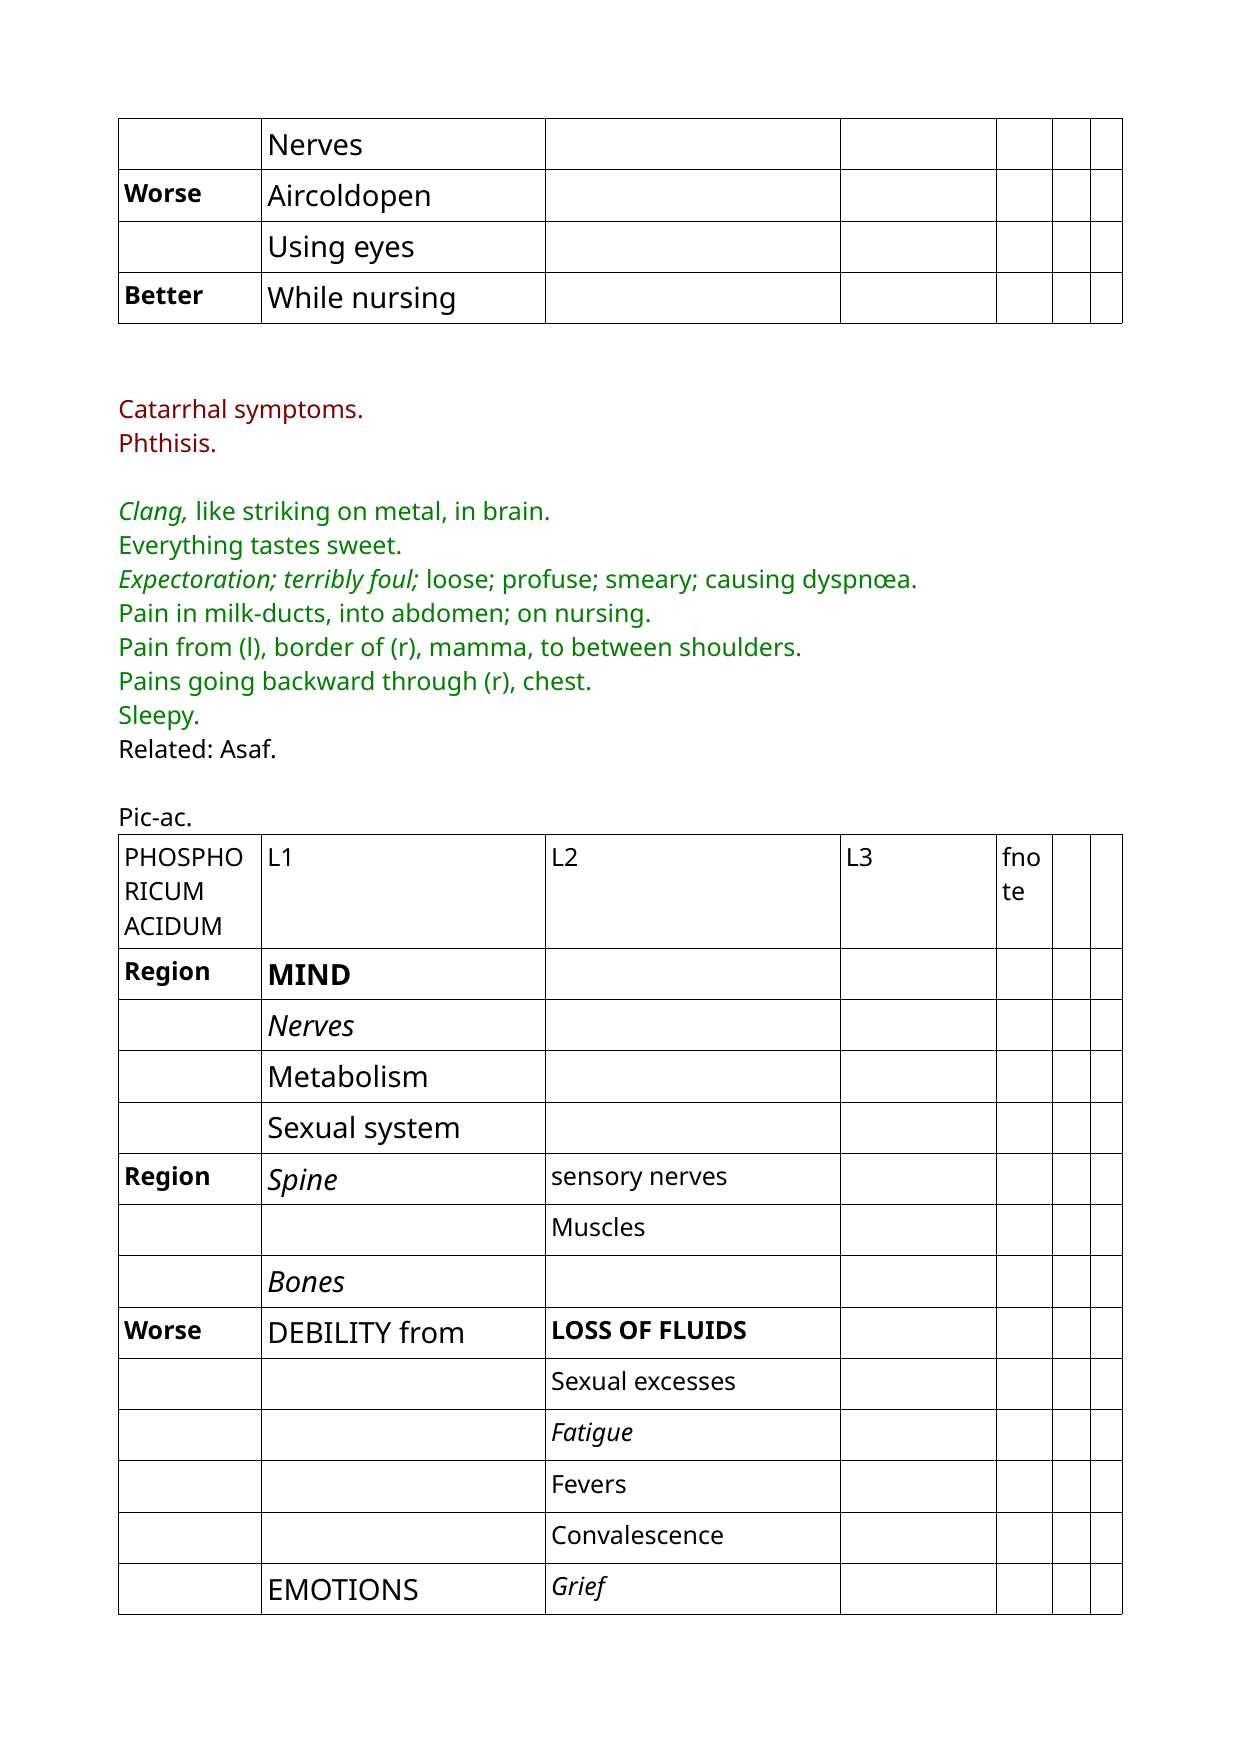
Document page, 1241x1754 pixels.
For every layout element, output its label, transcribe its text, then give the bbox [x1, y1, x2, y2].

table_cell [1053, 1359, 1090, 1409]
table_cell EMOTIONS [262, 1564, 545, 1614]
table_cell [997, 119, 1052, 169]
table_cell [841, 1154, 996, 1204]
table_cell Sexual system [262, 1103, 545, 1153]
text Pain in milk-ducts, into abdomen; on nursing. [118, 596, 1122, 630]
table_cell Nerves [262, 1000, 545, 1050]
table_cell [119, 1564, 261, 1614]
table_cell [1091, 1513, 1122, 1563]
table_cell Worse [119, 1308, 261, 1358]
table_cell [1053, 1256, 1090, 1307]
table_cell Fatigue [546, 1410, 840, 1460]
table_cell Sexual excesses [546, 1359, 840, 1409]
table_cell [997, 1410, 1052, 1460]
table_cell [841, 1205, 996, 1255]
table_cell [119, 222, 261, 272]
table_cell [997, 1154, 1052, 1204]
table_cell [1053, 170, 1090, 221]
table_cell [1091, 1461, 1122, 1512]
table_cell Worse [119, 170, 261, 221]
text Expectoration; terribly foul; loose; profuse; smeary; causing dyspnœa. [118, 562, 1122, 596]
table_cell [841, 1103, 996, 1153]
table_cell [997, 949, 1052, 999]
table_header fnote [997, 835, 1052, 948]
table_cell [1091, 273, 1122, 323]
table_cell Bones [262, 1256, 545, 1307]
table_cell [1091, 1154, 1122, 1204]
table_cell Spine [262, 1154, 545, 1204]
table_cell [997, 1000, 1052, 1050]
table_cell [1091, 1205, 1122, 1255]
table_header L1 [262, 835, 545, 948]
table_cell Region [119, 1154, 261, 1204]
table_cell Grief [546, 1564, 840, 1614]
table_cell [841, 1513, 996, 1563]
table_header [1091, 835, 1122, 948]
table_header [1053, 835, 1090, 948]
table_cell Convalescence [546, 1513, 840, 1563]
table_cell Aircoldopen [262, 170, 545, 221]
table_cell [1091, 1564, 1122, 1614]
table_cell [1053, 1000, 1090, 1050]
table_cell Using eyes [262, 222, 545, 272]
table_cell [841, 949, 996, 999]
table_cell [546, 1051, 840, 1102]
table_cell [546, 1103, 840, 1153]
table_cell [1053, 1513, 1090, 1563]
table_cell Muscles [546, 1205, 840, 1255]
table_cell [841, 1564, 996, 1614]
table_cell [841, 170, 996, 221]
table_cell Fevers [546, 1461, 840, 1512]
table_cell [1053, 1410, 1090, 1460]
table_cell [546, 119, 840, 169]
table_cell Region [119, 949, 261, 999]
table_cell [841, 1308, 996, 1358]
table_cell [546, 222, 840, 272]
table_cell [1053, 119, 1090, 169]
table_cell [1053, 1051, 1090, 1102]
table_cell [841, 1410, 996, 1460]
table_cell [262, 1513, 545, 1563]
table_cell [546, 949, 840, 999]
table_cell [119, 1410, 261, 1460]
table_cell [119, 1461, 261, 1512]
table_cell [1053, 222, 1090, 272]
table_cell [997, 1461, 1052, 1512]
text Related: Asaf. [118, 732, 1122, 766]
table_cell [546, 1000, 840, 1050]
text Phthisis. [118, 425, 1122, 459]
text Pic-ac. [118, 800, 1122, 834]
table_cell [997, 273, 1052, 323]
table_cell [841, 1000, 996, 1050]
table_cell [262, 1359, 545, 1409]
table_cell [1091, 119, 1122, 169]
table_cell [119, 1205, 261, 1255]
table_cell [1091, 1103, 1122, 1153]
table_cell Metabolism [262, 1051, 545, 1102]
table_cell sensory nerves [546, 1154, 840, 1204]
table_cell [841, 1256, 996, 1307]
table_header L2 [546, 835, 840, 948]
table_cell [997, 1205, 1052, 1255]
table_cell [119, 1256, 261, 1307]
table_cell [1053, 1103, 1090, 1153]
table_cell [841, 1359, 996, 1409]
table_cell MIND [262, 949, 545, 999]
table_cell [997, 1308, 1052, 1358]
table_cell Better [119, 273, 261, 323]
table_cell [1091, 1359, 1122, 1409]
table_cell While nursing [262, 273, 545, 323]
table_cell [1053, 949, 1090, 999]
table_cell [997, 1051, 1052, 1102]
table_cell Nerves [262, 119, 545, 169]
table_cell [997, 170, 1052, 221]
table_cell [546, 170, 840, 221]
table_cell [119, 1513, 261, 1563]
table_cell [119, 1103, 261, 1153]
table_cell [1091, 1256, 1122, 1307]
table_cell [119, 1359, 261, 1409]
table_cell [997, 1359, 1052, 1409]
table_cell [997, 1513, 1052, 1563]
text Sleepy. [118, 698, 1122, 732]
table_cell [1053, 1461, 1090, 1512]
table_cell [119, 1000, 261, 1050]
table_header L3 [841, 835, 996, 948]
table_cell [1053, 1205, 1090, 1255]
table_cell [1053, 1154, 1090, 1204]
text Catarrhal symptoms. [118, 391, 1122, 425]
table_cell [262, 1205, 545, 1255]
text Pains going backward through (r), chest. [118, 664, 1122, 698]
table_cell DEBILITY from [262, 1308, 545, 1358]
table_cell [119, 119, 261, 169]
text Pain from (l), border of (r), mamma, to between shoulders. [118, 630, 1122, 664]
table_cell [546, 1256, 840, 1307]
text Everything tastes sweet. [118, 528, 1122, 562]
table_cell [262, 1410, 545, 1460]
table_header PHOSPHORICUM ACIDUM [119, 835, 261, 948]
table_cell [841, 1051, 996, 1102]
table_cell LOSS OF FLUIDS [546, 1308, 840, 1358]
table_cell [1053, 1308, 1090, 1358]
table_cell [1091, 949, 1122, 999]
table_cell [1053, 1564, 1090, 1614]
table_cell [1091, 222, 1122, 272]
table_cell [119, 1051, 261, 1102]
table_cell [997, 1564, 1052, 1614]
table_cell [546, 273, 840, 323]
table_cell [997, 222, 1052, 272]
table_cell [1053, 273, 1090, 323]
table_cell [1091, 1051, 1122, 1102]
table_cell [841, 273, 996, 323]
table_cell [997, 1256, 1052, 1307]
table_cell [841, 222, 996, 272]
table_cell [1091, 1000, 1122, 1050]
table_cell [1091, 1410, 1122, 1460]
table_cell [997, 1103, 1052, 1153]
table_cell [262, 1461, 545, 1512]
table_cell [841, 119, 996, 169]
table_cell [841, 1461, 996, 1512]
text Clang, like striking on metal, in brain. [118, 493, 1122, 528]
table_cell [1091, 1308, 1122, 1358]
table_cell [1091, 170, 1122, 221]
